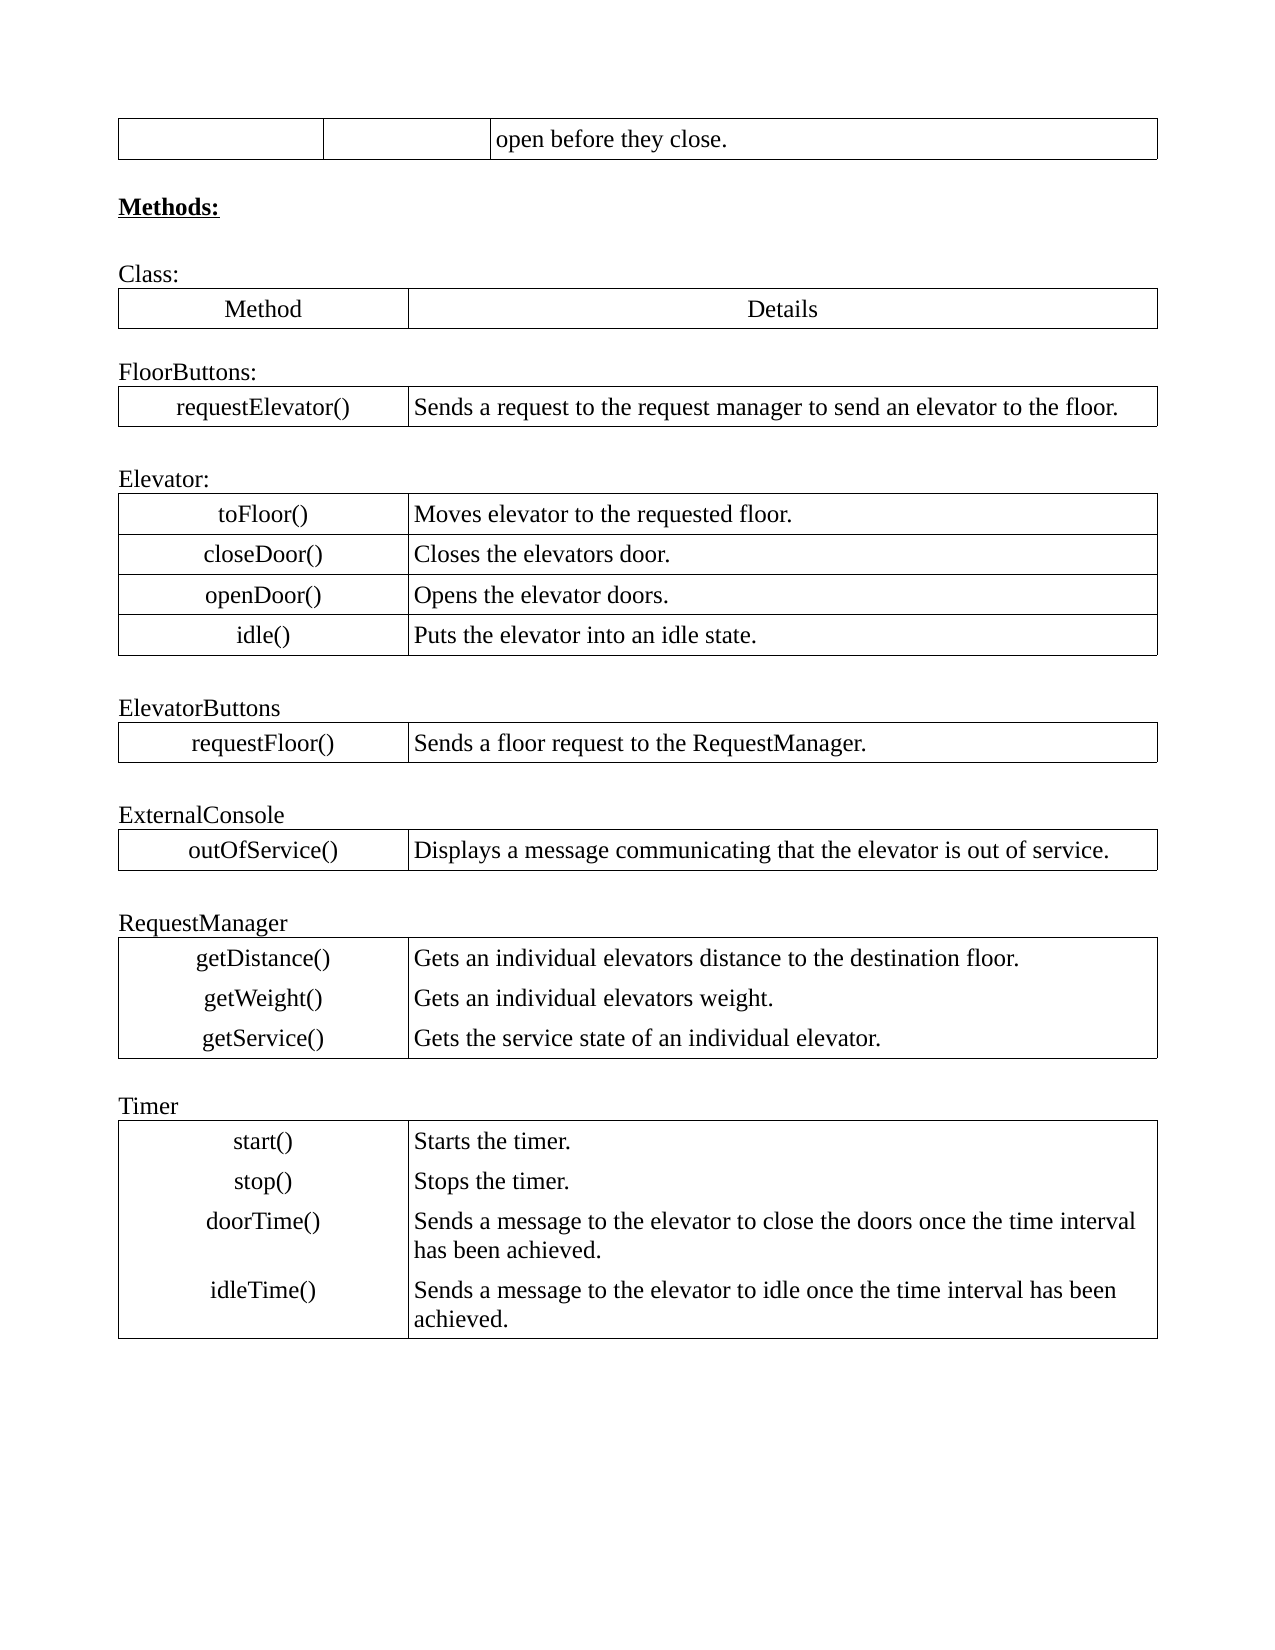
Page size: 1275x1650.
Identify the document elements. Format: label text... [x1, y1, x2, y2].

table_cell Gets an individual elevators weight. [409, 977, 1157, 1017]
table_cell Opens the elevator doors. [409, 575, 1157, 614]
table_cell Puts the elevator into an idle state. [409, 615, 1157, 654]
table_cell closeDoor() [119, 535, 408, 574]
table_cell idleTime() [119, 1269, 408, 1338]
table_header start() [119, 1121, 408, 1160]
text ExternalConsole [118, 801, 1157, 829]
text Timer [118, 1091, 1157, 1120]
table_cell Stops the timer. [409, 1160, 1157, 1200]
text Elevator: [118, 464, 1157, 493]
table_header Details [409, 289, 1157, 328]
table_header toFloor() [119, 494, 408, 534]
table_header Starts the timer. [409, 1121, 1157, 1160]
text RequestManager [118, 908, 1157, 937]
table_cell Gets the service state of an individual elevator. [409, 1017, 1157, 1057]
table_cell Closes the elevators door. [409, 535, 1157, 574]
table_cell [324, 119, 490, 158]
table_cell Sends a message to the elevator to idle once the time interval has been achieved. [409, 1269, 1157, 1338]
text Class: [118, 259, 1157, 288]
table_cell doorTime() [119, 1200, 408, 1269]
table_cell idle() [119, 615, 408, 654]
table_cell getService() [119, 1017, 408, 1057]
table_cell stop() [119, 1160, 408, 1200]
table_header Method [119, 289, 408, 328]
table_header Sends a request to the request manager to send an elevator to the floor. [409, 387, 1157, 426]
table_header outOfService() [119, 830, 408, 869]
text ElevatorButtons [118, 693, 1157, 722]
text Methods: [118, 192, 1157, 221]
table_cell getWeight() [119, 977, 408, 1017]
table_header Sends a floor request to the RequestManager. [409, 723, 1157, 762]
table_cell Sends a message to the elevator to close the doors once the time interval has been achieved. [409, 1200, 1157, 1269]
table_cell open before they close. [491, 119, 1157, 158]
table_header requestElevator() [119, 387, 408, 426]
table_header requestFloor() [119, 723, 408, 762]
table_cell [119, 119, 323, 158]
text FloorButtons: [118, 357, 1157, 386]
table_header Displays a message communicating that the elevator is out of service. [409, 830, 1157, 869]
table_header Moves elevator to the requested floor. [409, 494, 1157, 534]
table_header getDistance() [119, 938, 408, 977]
table_header Gets an individual elevators distance to the destination floor. [409, 938, 1157, 977]
table_cell openDoor() [119, 575, 408, 614]
